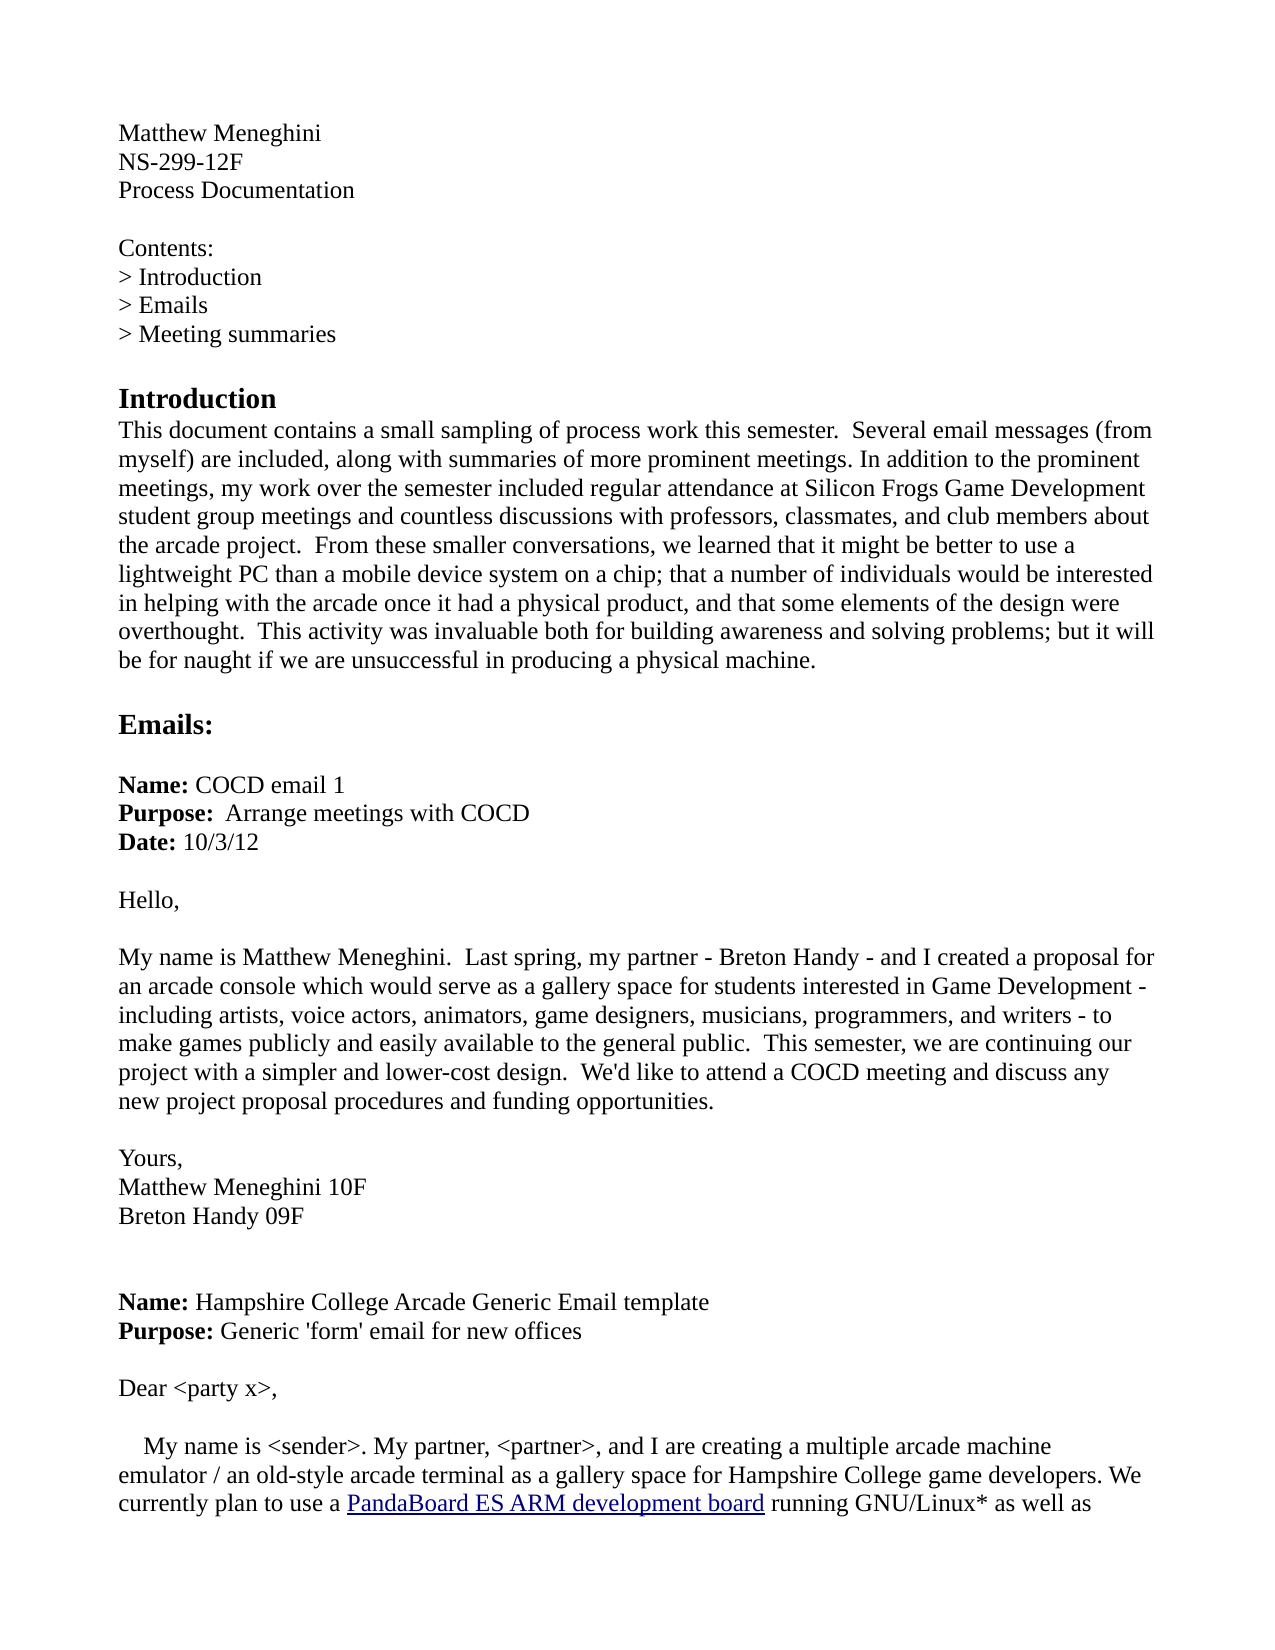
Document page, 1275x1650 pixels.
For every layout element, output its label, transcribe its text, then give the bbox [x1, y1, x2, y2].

text Name: Hampshire College Arcade Generic Email template [118, 1287, 1157, 1316]
text Process Documentation [118, 176, 1157, 204]
text Name: COCD email 1 [118, 770, 1157, 798]
text > Introduction [118, 262, 1157, 291]
text Hello, My name is Matthew Meneghini. Last spring, my partner - Breton Handy - and I created a proposal for an arcade console which would serve as a gallery space for students interested in Game Development - including artists, voice actors, animators, game designers, musicians, programmers, and writers - to make games publicly and easily available to the general public. This semester, we are continuing our project with a simpler and lower-cost design. We'd like to attend a COCD meeting and discuss any new project proposal procedures and funding opportunities. Yours, Matthew Meneghini 10F Breton Handy 09F [118, 885, 1157, 1230]
text > Meeting summaries [118, 319, 1157, 348]
text Dear <party x>, [118, 1373, 1157, 1402]
text Contents: [118, 233, 1157, 262]
text > Emails [118, 291, 1157, 319]
text My name is <sender>. My partner, <partner>, and I are creating a multiple arcade machine emulator / an old-style arcade terminal as a gallery space for Hampshire College game developers. We currently plan to use a PandaBoard ES ARM development board running GNU/Linux* as well as [118, 1402, 1157, 1517]
text Date: 10/3/12 [118, 827, 1157, 856]
text Matthew Meneghini [118, 118, 1157, 147]
text Purpose: Generic 'form' email for new offices [118, 1316, 1157, 1345]
text Purpose: Arrange meetings with COCD [118, 798, 1157, 827]
text NS-299-12F [118, 147, 1157, 176]
text Introduction [118, 382, 1157, 415]
text Emails: [118, 707, 1157, 741]
text This document contains a small sampling of process work this semester. Several email messages (from myself) are included, along with summaries of more prominent meetings. In addition to the prominent meetings, my work over the semester included regular attendance at Silicon Frogs Game Development student group meetings and countless discussions with professors, classmates, and club members about the arcade project. From these smaller conversations, we learned that it might be better to use a lightweight PC than a mobile device system on a chip; that a number of individuals would be interested in helping with the arcade once it had a physical product, and that some elements of the design were overthought. This activity was invaluable both for building awareness and solving problems; but it will be for naught if we are unsuccessful in producing a physical machine. [118, 415, 1157, 674]
